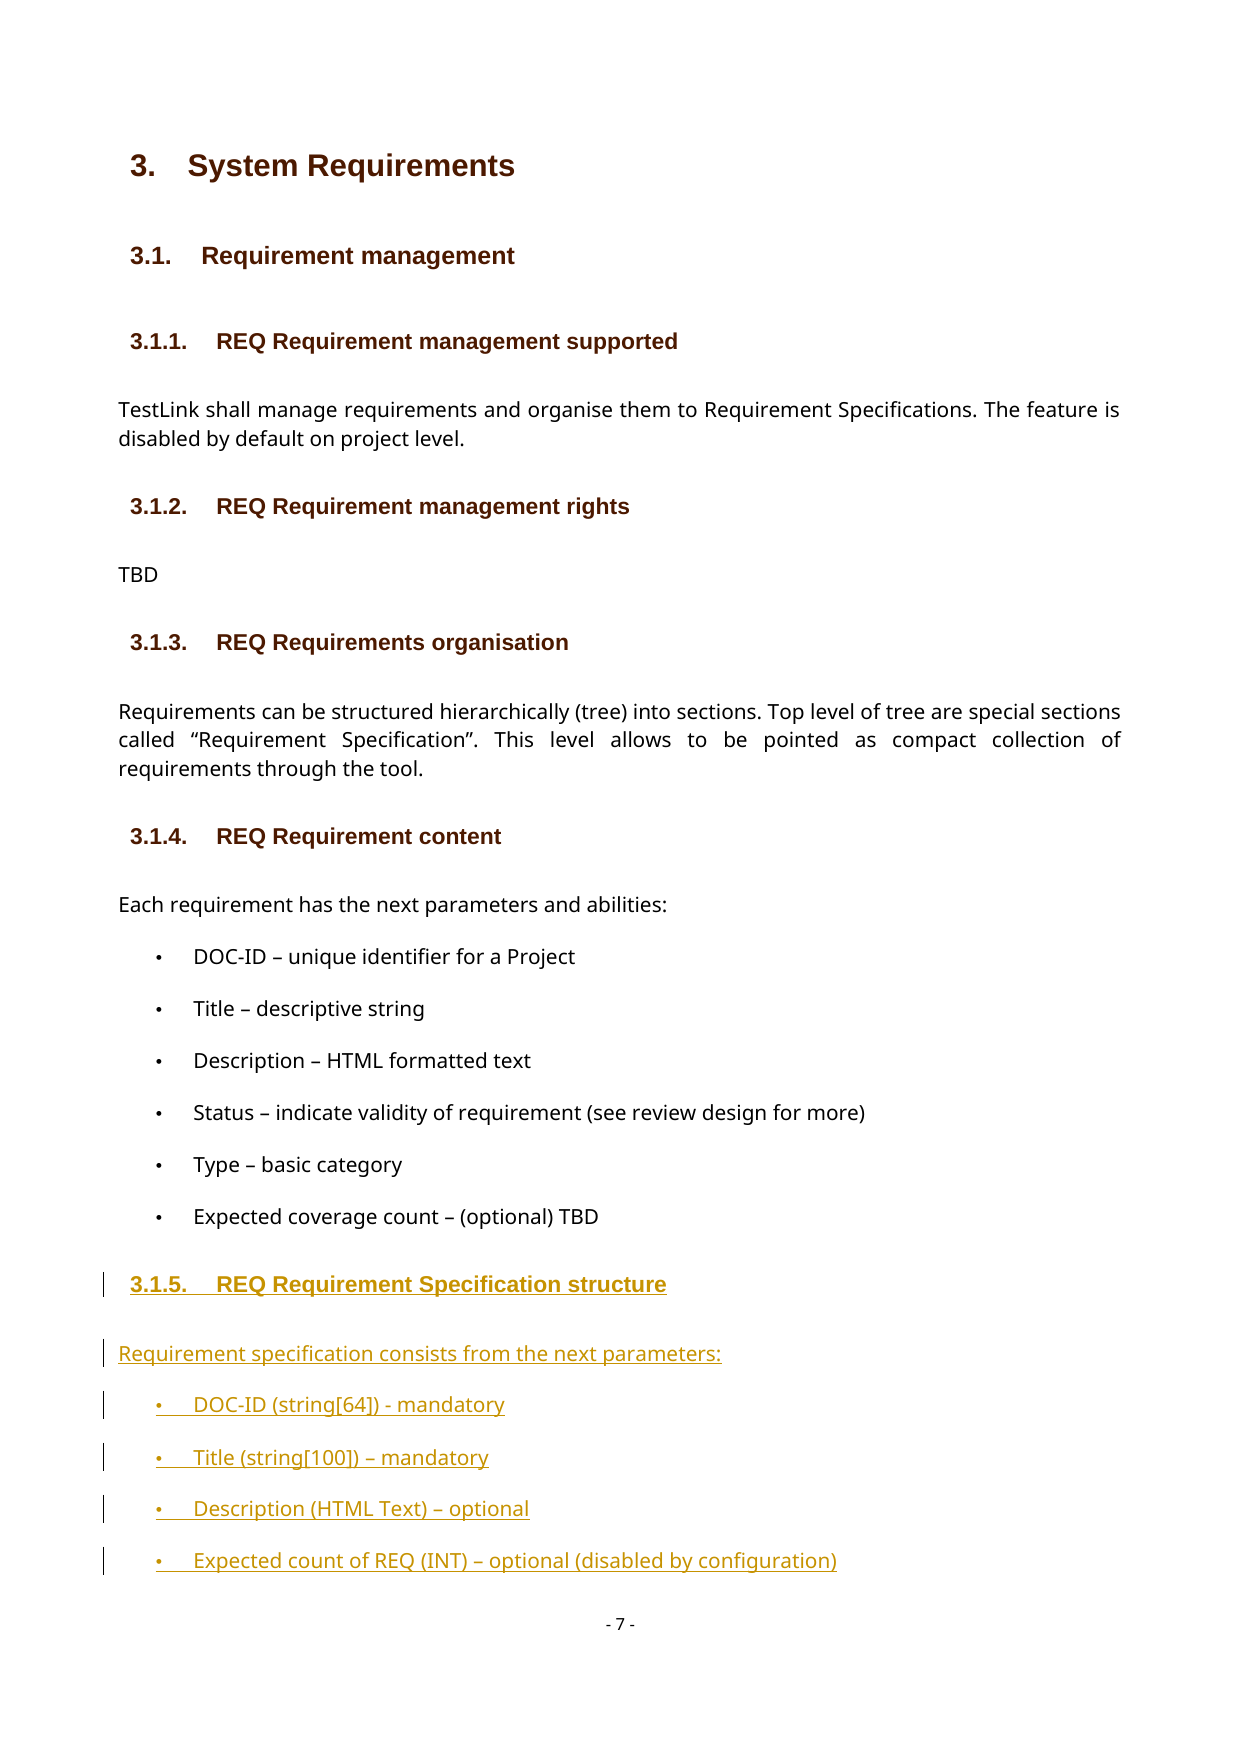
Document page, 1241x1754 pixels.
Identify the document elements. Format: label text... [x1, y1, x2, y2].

list Status – indicate validity of requirement (see review design for more) [156, 1098, 1122, 1127]
list Description – HTML formatted text [156, 1046, 1122, 1074]
subtitle REQ Requirements organisation [130, 630, 1110, 656]
text Requirement specification consists from the next parameters: [118, 1339, 1122, 1367]
subtitle System Requirements [130, 148, 1110, 182]
text Requirements can be structured hierarchically (tree) into sections. Top level of tree are special sections called “Requirement Specification”. This level allows to be pointed as compact collection of requirements through the tool. [118, 697, 1122, 782]
subtitle REQ Requirement management rights [130, 493, 1110, 519]
subtitle REQ Requirement management supported [130, 328, 1110, 354]
text TestLink shall manage requirements and organise them to Requirement Specifications. The feature is disabled by default on project level. [118, 395, 1122, 452]
list Expected coverage count – (optional) TBD [156, 1202, 1122, 1231]
list Expected count of REQ (INT) – optional (disabled by configuration) [156, 1547, 1122, 1575]
list Title – descriptive string [156, 994, 1122, 1023]
subtitle REQ Requirement Specification structure [130, 1272, 1110, 1297]
list Type – basic category [156, 1150, 1122, 1178]
subtitle Requirement management [130, 241, 1110, 269]
subtitle REQ Requirement content [130, 823, 1110, 849]
list DOC-ID (string[64]) - mandatory [156, 1391, 1122, 1419]
list Description (HTML Text) – optional [156, 1494, 1122, 1523]
text TBD [118, 560, 1122, 589]
list Title (string[100]) – mandatory [156, 1443, 1122, 1471]
list DOC-ID – unique identifier for a Project [156, 942, 1122, 971]
text Each requirement has the next parameters and abilities: [118, 890, 1122, 919]
